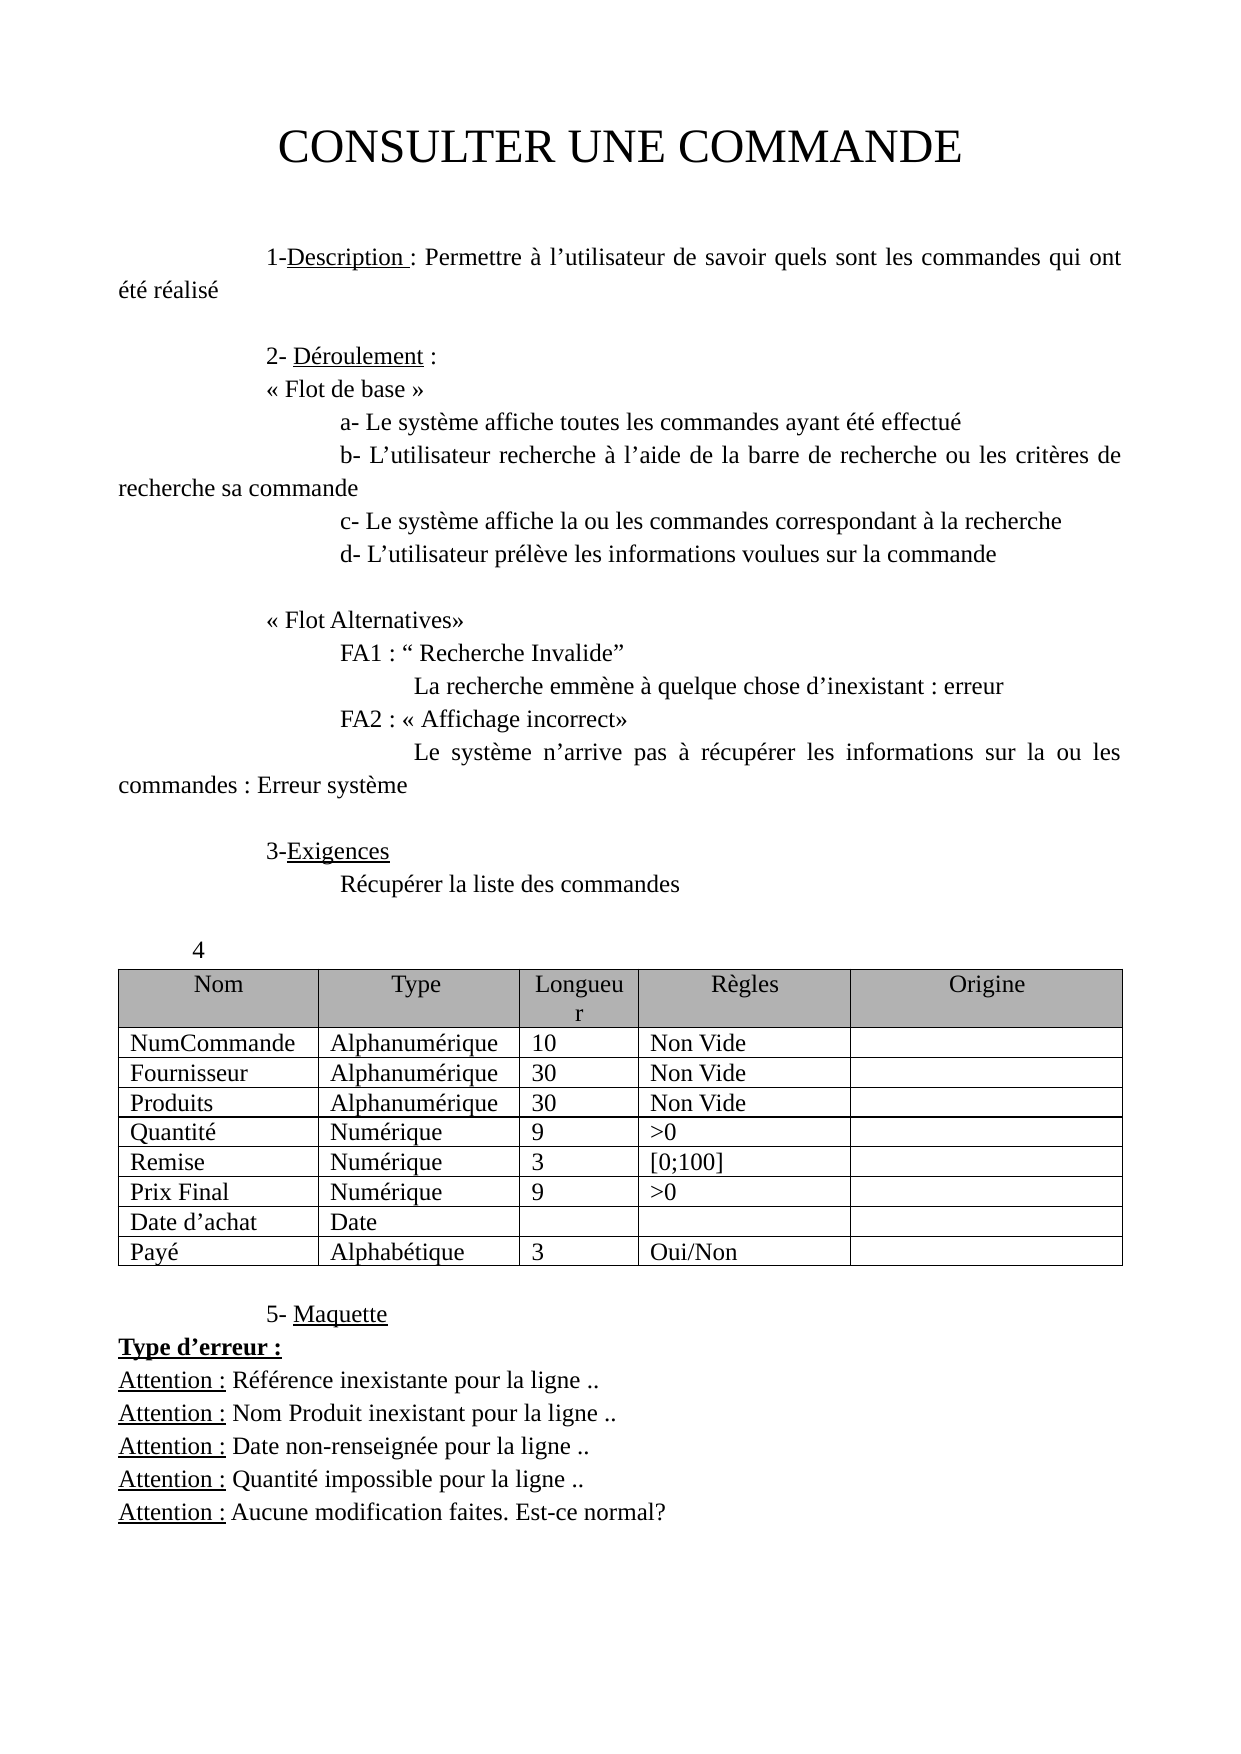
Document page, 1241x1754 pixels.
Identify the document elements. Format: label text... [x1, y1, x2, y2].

text Attention : Aucune modification faites. Est-ce normal? [118, 1497, 1122, 1526]
table_cell Numérique [319, 1147, 519, 1176]
text CONSULTER UNE COMMANDE [118, 118, 1122, 173]
text Attention : Référence inexistante pour la ligne .. [118, 1365, 1122, 1394]
table_cell Alphanumérique [319, 1058, 519, 1087]
table_cell 10 [520, 1028, 638, 1057]
table_cell Numérique [319, 1118, 519, 1146]
text La recherche emmène à quelque chose d’inexistant : erreur [118, 671, 1122, 700]
table_cell Payé [119, 1237, 318, 1265]
table_cell Remise [119, 1147, 318, 1176]
table_cell [851, 1147, 1122, 1176]
table_cell Alphanumérique [319, 1088, 519, 1116]
table_cell Oui/Non [639, 1237, 850, 1265]
table_cell Alphabétique [319, 1237, 519, 1265]
table_cell Alphanumérique [319, 1028, 519, 1057]
table_cell Numérique [319, 1177, 519, 1206]
table_cell [851, 1058, 1122, 1087]
table_cell NumCommande [119, 1028, 318, 1057]
table_cell Date [319, 1207, 519, 1236]
table_cell 3 [520, 1237, 638, 1265]
text d- L’utilisateur prélève les informations voulues sur la commande [118, 539, 1122, 568]
text 3-Exigences [118, 836, 1122, 865]
table_cell Produits [119, 1088, 318, 1116]
table_cell [851, 1028, 1122, 1057]
text b- L’utilisateur recherche à l’aide de la barre de recherche ou les critères de recherche sa commande [118, 440, 1122, 502]
table_cell Fournisseur [119, 1058, 318, 1087]
table_cell Prix Final [119, 1177, 318, 1206]
text Attention : Date non-renseignée pour la ligne .. [118, 1431, 1122, 1460]
table_cell [851, 1177, 1122, 1206]
table_header Longueur [520, 970, 638, 1027]
text Type d’erreur : [118, 1332, 1122, 1361]
table_cell Non Vide [639, 1028, 850, 1057]
text FA2 : « Affichage incorrect» [118, 704, 1122, 733]
table_header Origine [851, 970, 1122, 1027]
text « Flot Alternatives» [118, 605, 1122, 634]
table_cell Non Vide [639, 1058, 850, 1087]
table_header Type [319, 970, 519, 1027]
table_header Règles [639, 970, 850, 1027]
table_cell [520, 1207, 638, 1236]
table_cell Quantité [119, 1118, 318, 1146]
text a- Le système affiche toutes les commandes ayant été effectué [118, 407, 1122, 436]
text 2- Déroulement : [118, 341, 1122, 370]
table_cell [851, 1118, 1122, 1146]
table_cell [639, 1207, 850, 1236]
table_cell >0 [639, 1177, 850, 1206]
table_cell 3 [520, 1147, 638, 1176]
text Récupérer la liste des commandes [118, 869, 1122, 898]
table_cell [851, 1237, 1122, 1265]
text « Flot de base » [118, 374, 1122, 403]
text c- Le système affiche la ou les commandes correspondant à la recherche [118, 506, 1122, 535]
table_cell Non Vide [639, 1088, 850, 1116]
table_cell 30 [520, 1088, 638, 1116]
table_header Nom [119, 970, 318, 1027]
text Le système n’arrive pas à récupérer les informations sur la ou les commandes : Erreur système [118, 737, 1122, 799]
text 5- Maquette [118, 1299, 1122, 1328]
table_cell 9 [520, 1177, 638, 1206]
table_cell >0 [639, 1118, 850, 1146]
text 1-Description : Permettre à l’utilisateur de savoir quels sont les commandes qui ont été réalisé [118, 242, 1122, 304]
text FA1 : “ Recherche Invalide” [118, 638, 1122, 667]
table_cell [0;100] [639, 1147, 850, 1176]
text Attention : Quantité impossible pour la ligne .. [118, 1464, 1122, 1493]
table_cell 30 [520, 1058, 638, 1087]
table_cell [851, 1207, 1122, 1236]
table_cell 9 [520, 1118, 638, 1146]
table_cell Date d’achat [119, 1207, 318, 1236]
text Attention : Nom Produit inexistant pour la ligne .. [118, 1398, 1122, 1427]
text 4 [118, 935, 1122, 964]
table_cell [851, 1088, 1122, 1116]
